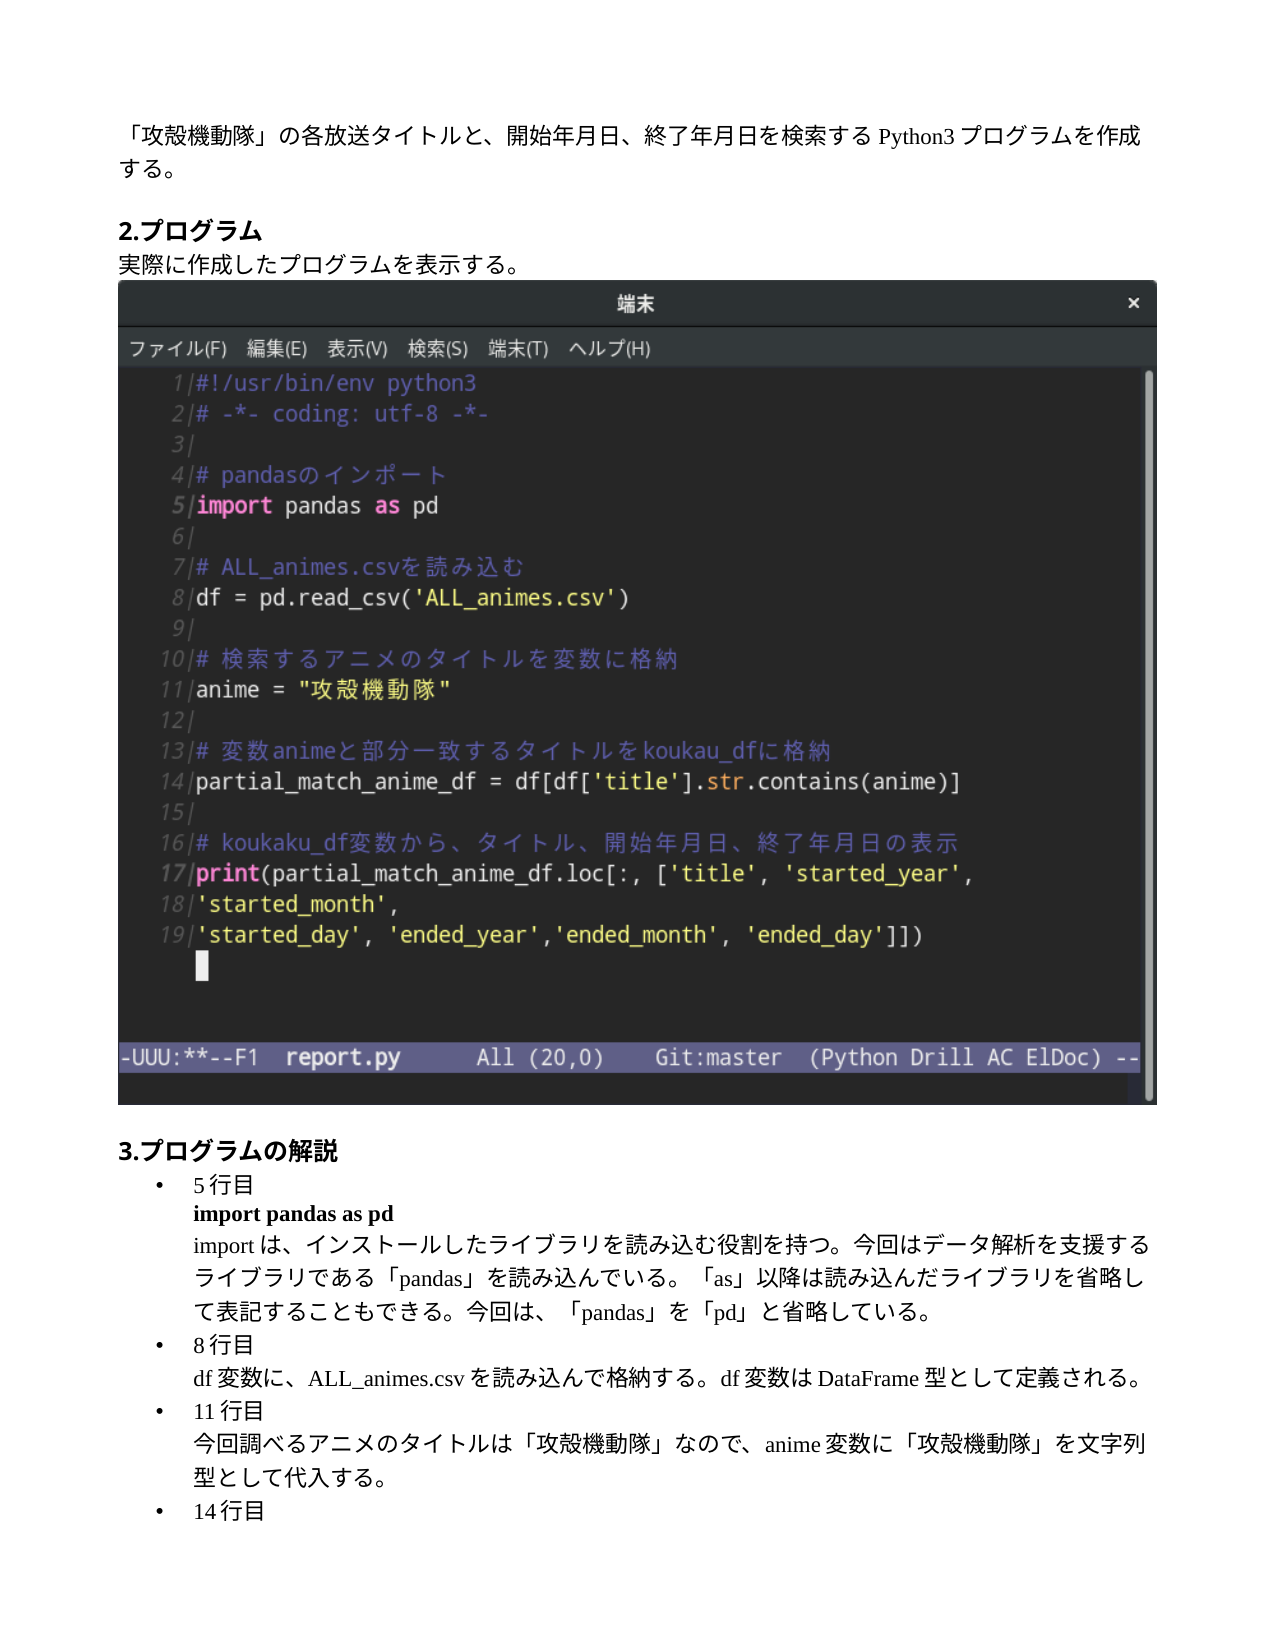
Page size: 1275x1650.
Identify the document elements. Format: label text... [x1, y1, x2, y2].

text 3.プログラムの解説 [118, 1131, 1157, 1167]
text 2.プログラム [118, 211, 1157, 247]
text 実際に作成したプログラムを表示する。 [118, 247, 1157, 280]
list 11行目 [156, 1393, 1157, 1426]
list 5行目 [156, 1167, 1157, 1201]
list 8行目 [156, 1327, 1157, 1360]
list importは、インストールしたライブラリを読み込む役割を持つ。今回はデータ解析を支援するライブラリである「pandas」を読み込んでいる。「as」以降は読み込んだライブラリを省略して表記することもできる。今回は、「pandas」を「pd」と省略している。 [156, 1227, 1157, 1327]
list 今回調べるアニメのタイトルは「攻殻機動隊」なので、anime変数に「攻殻機動隊」を文字列型として代入する。 [156, 1426, 1157, 1493]
text 「攻殻機動隊」の各放送タイトルと、開始年月日、終了年月日を検索するPython3プログラムを作成する。 [118, 118, 1157, 184]
list df変数に、ALL_animes.csvを読み込んで格納する。df変数はDataFrame型として定義される。 [156, 1360, 1157, 1393]
picture [118, 280, 1157, 1105]
list 14行目 [156, 1493, 1157, 1526]
list import pandas as pd [156, 1201, 1157, 1227]
